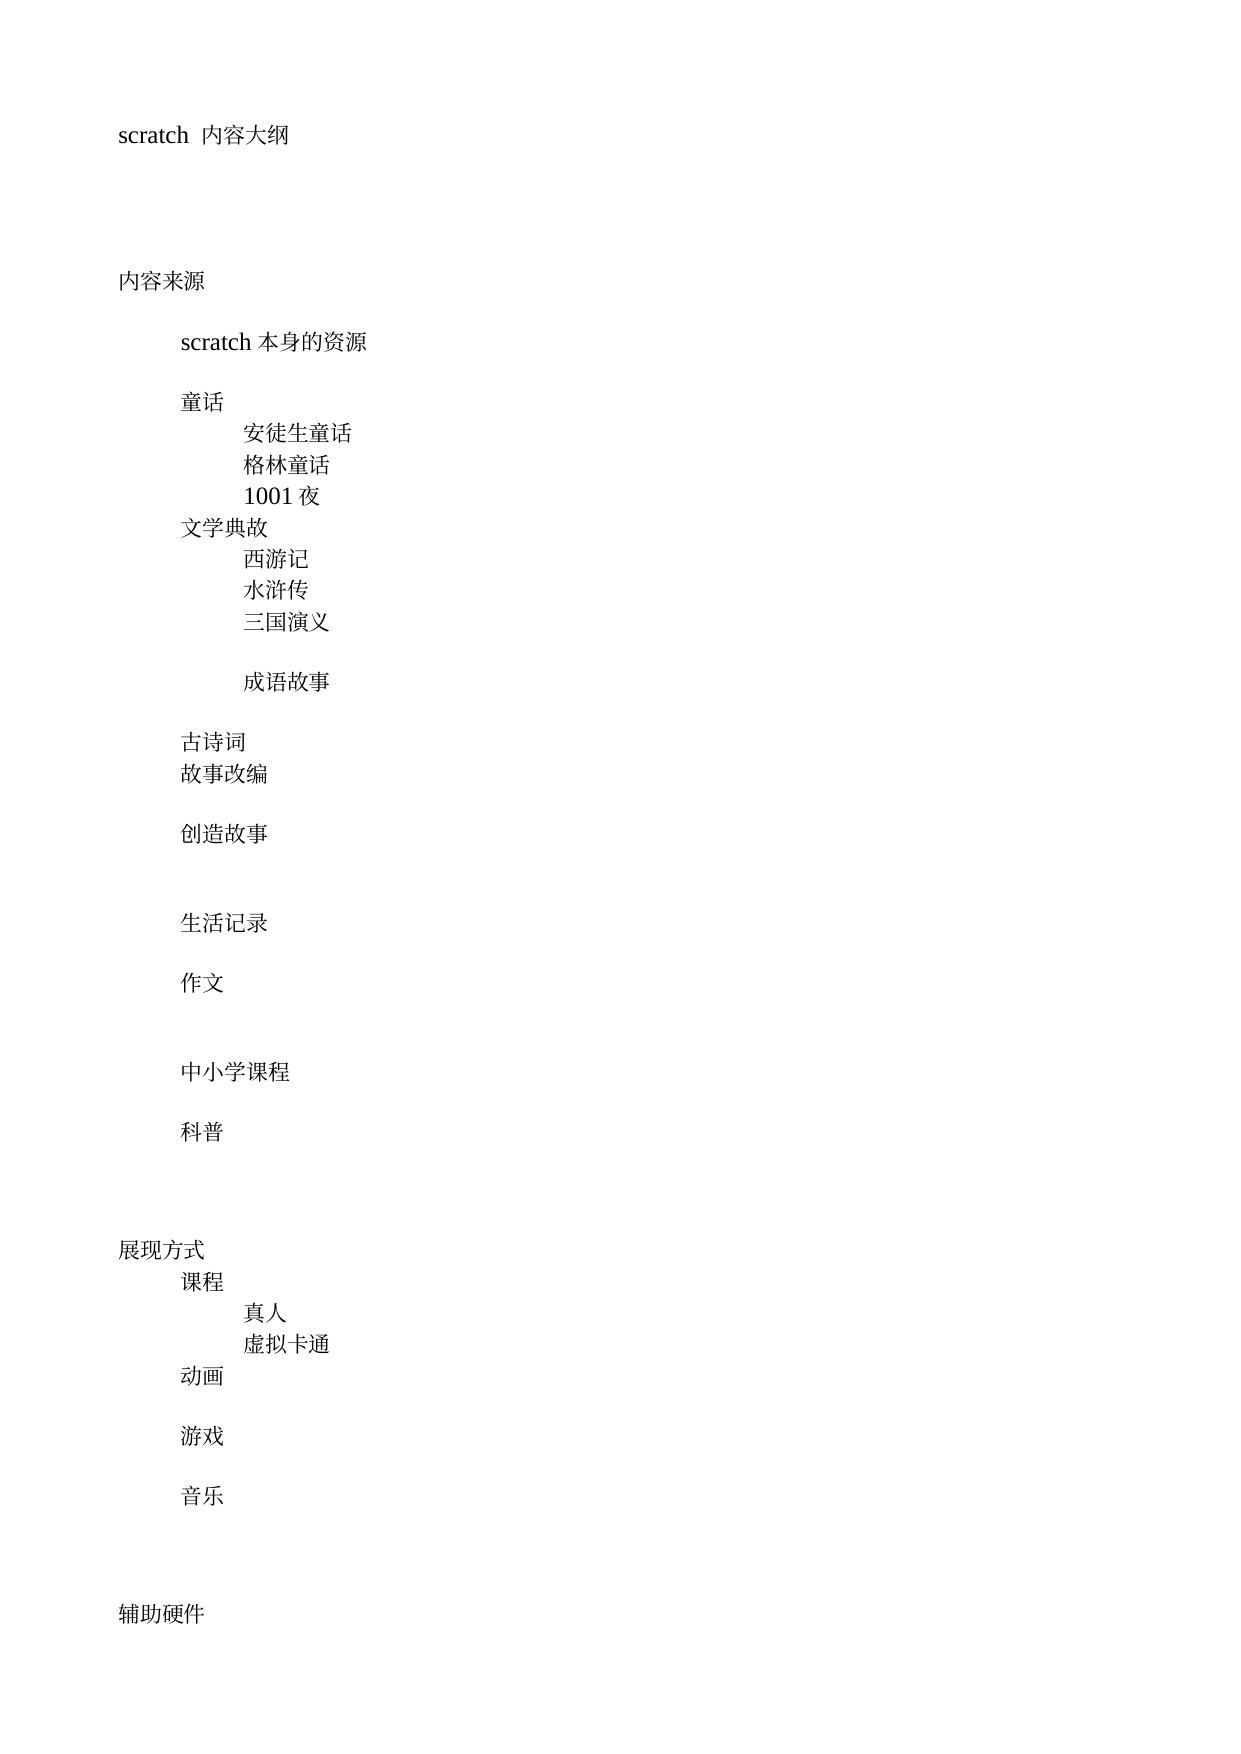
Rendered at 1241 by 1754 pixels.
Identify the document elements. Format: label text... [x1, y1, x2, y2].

text 故事改编 [181, 757, 1122, 788]
text 游戏 [181, 1419, 1122, 1451]
text 科普 [181, 1116, 1122, 1147]
text 童话 [181, 385, 1122, 416]
text 三国演义 [243, 605, 1122, 637]
text 作文 [181, 966, 1122, 998]
text 1001夜 [243, 479, 1122, 511]
text 安徒生童话 [243, 416, 1122, 448]
text 水浒传 [243, 574, 1122, 605]
text 成语故事 [243, 665, 1122, 697]
text 内容来源 [118, 264, 1122, 296]
text 真人 [243, 1296, 1122, 1328]
text 创造故事 [181, 817, 1122, 849]
text 音乐 [181, 1479, 1122, 1511]
text scratch 本身的资源 [181, 325, 1122, 356]
text 古诗词 [181, 726, 1122, 757]
text 动画 [181, 1359, 1122, 1391]
text 生活记录 [181, 906, 1122, 938]
text 课程 [181, 1265, 1122, 1296]
text 文学典故 [181, 511, 1122, 542]
text 虚拟卡通 [243, 1328, 1122, 1359]
text 西游记 [243, 542, 1122, 574]
text 格林童话 [243, 448, 1122, 479]
text 辅助硬件 [118, 1597, 1122, 1629]
text 展现方式 [118, 1233, 1122, 1265]
text 中小学课程 [181, 1055, 1122, 1087]
text scratch 内容大纲 [118, 118, 1122, 149]
